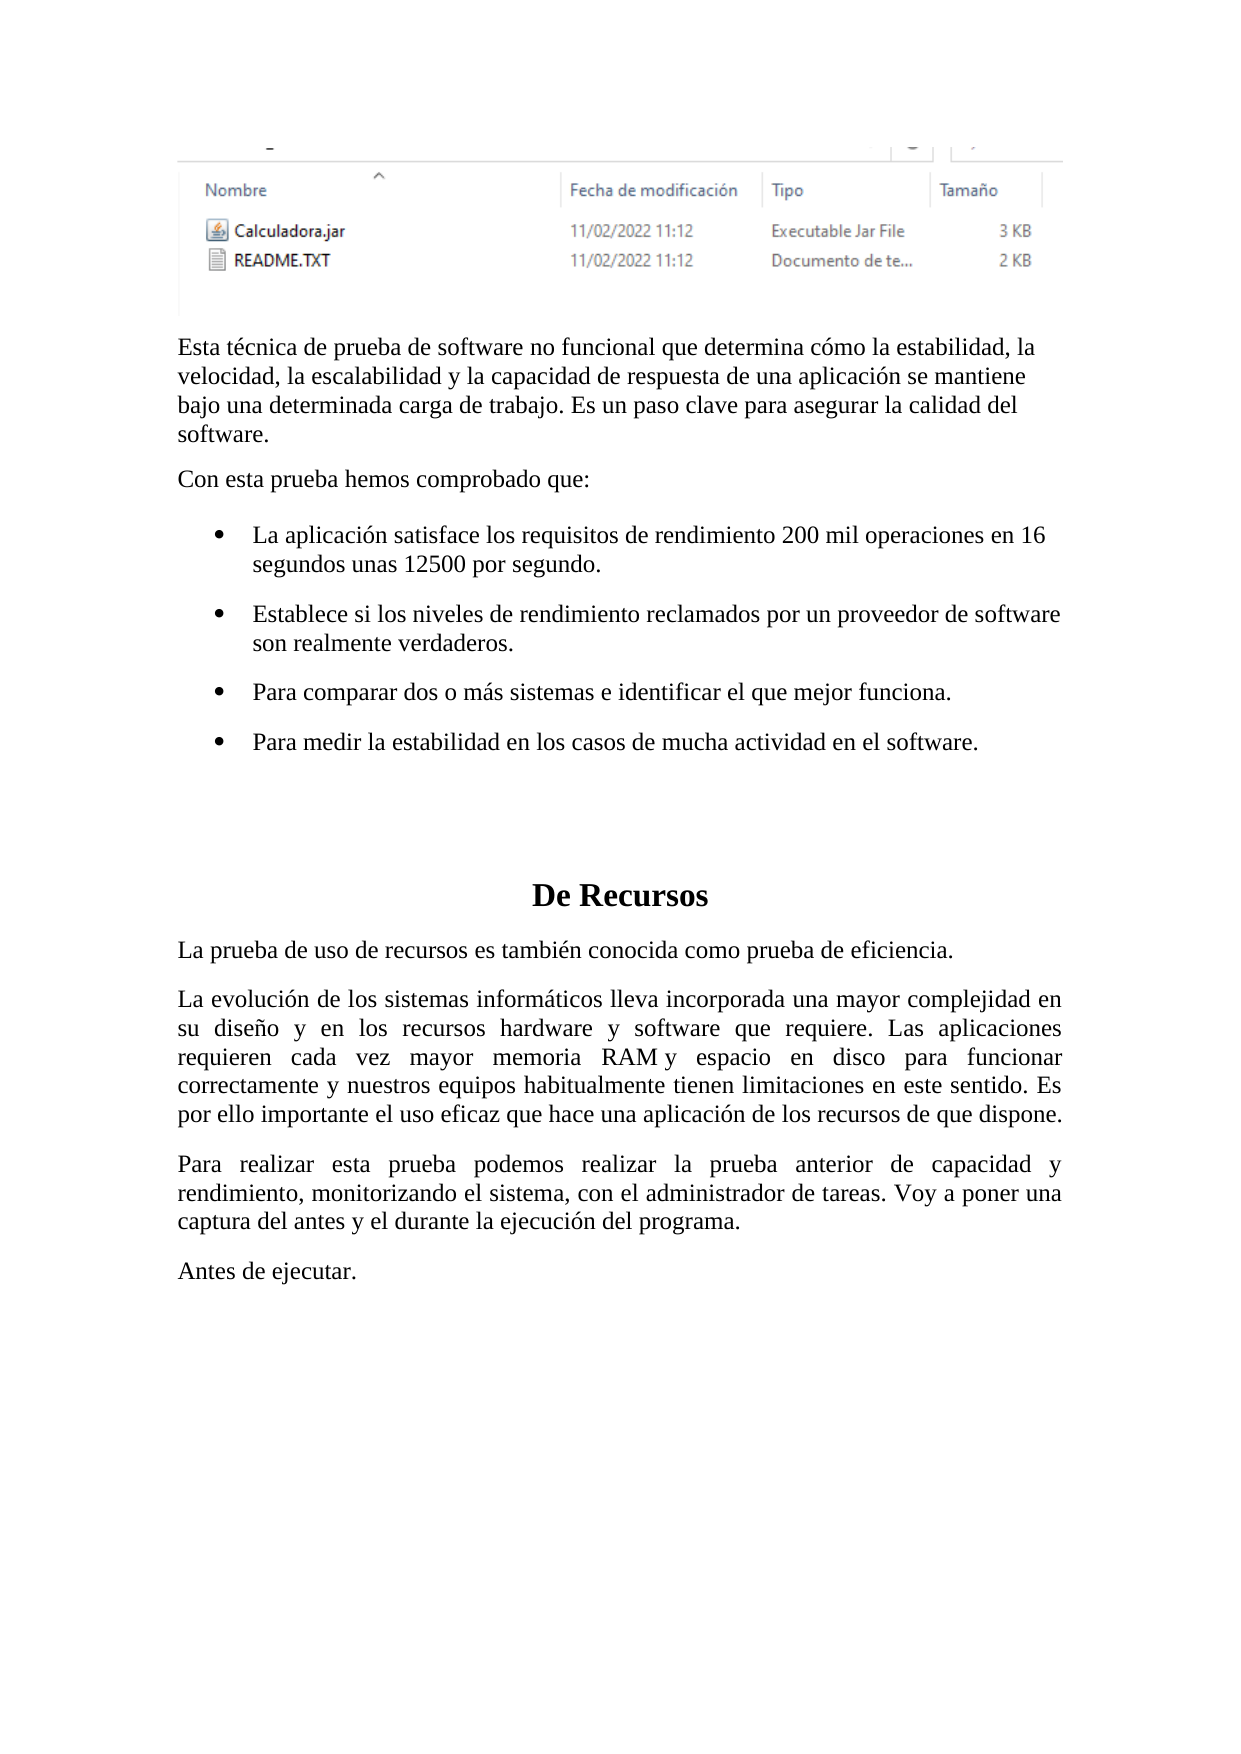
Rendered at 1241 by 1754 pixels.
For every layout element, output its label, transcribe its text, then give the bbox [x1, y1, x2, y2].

text La prueba de uso de recursos es también conocida como prueba de eficiencia. [177, 935, 1063, 963]
text Antes de ejecutar. [177, 1256, 1063, 1285]
text Esta técnica de prueba de software no funcional que determina cómo la estabilidad, la velocidad, la escalabilidad y la capacidad de respuesta de una aplicación se mantiene bajo una determinada carga de trabajo. Es un paso clave para asegurar la calidad del software. [177, 332, 1063, 448]
list Establece si los niveles de rendimiento reclamados por un proveedor de software son realmente verdaderos. [215, 599, 1063, 656]
list Para medir la estabilidad en los casos de mucha actividad en el software. [215, 727, 1063, 756]
list Para comparar dos o más sistemas e identificar el que mejor funciona. [215, 677, 1063, 706]
text La evolución de los sistemas informáticos lleva incorporada una mayor complejidad en su diseño y en los recursos hardware y software que requiere. Las aplicaciones requieren cada vez mayor memoria RAM y espacio en disco para funcionar correctamente y nuestros equipos habitualmente tienen limitaciones en este sentido. Es por ello importante el uso eficaz que hace una aplicación de los recursos de que dispone. [177, 984, 1063, 1128]
text Con esta prueba hemos comprobado que: [177, 464, 1063, 493]
list La aplicación satisface los requisitos de rendimiento 200 mil operaciones en 16 segundos unas 12500 por segundo. [215, 521, 1063, 578]
text De Recursos [177, 876, 1063, 914]
text Para realizar esta prueba podemos realizar la prueba anterior de capacidad y rendimiento, monitorizando el sistema, con el administrador de tareas. Voy a poner una captura del antes y el durante la ejecución del programa. [177, 1149, 1063, 1235]
